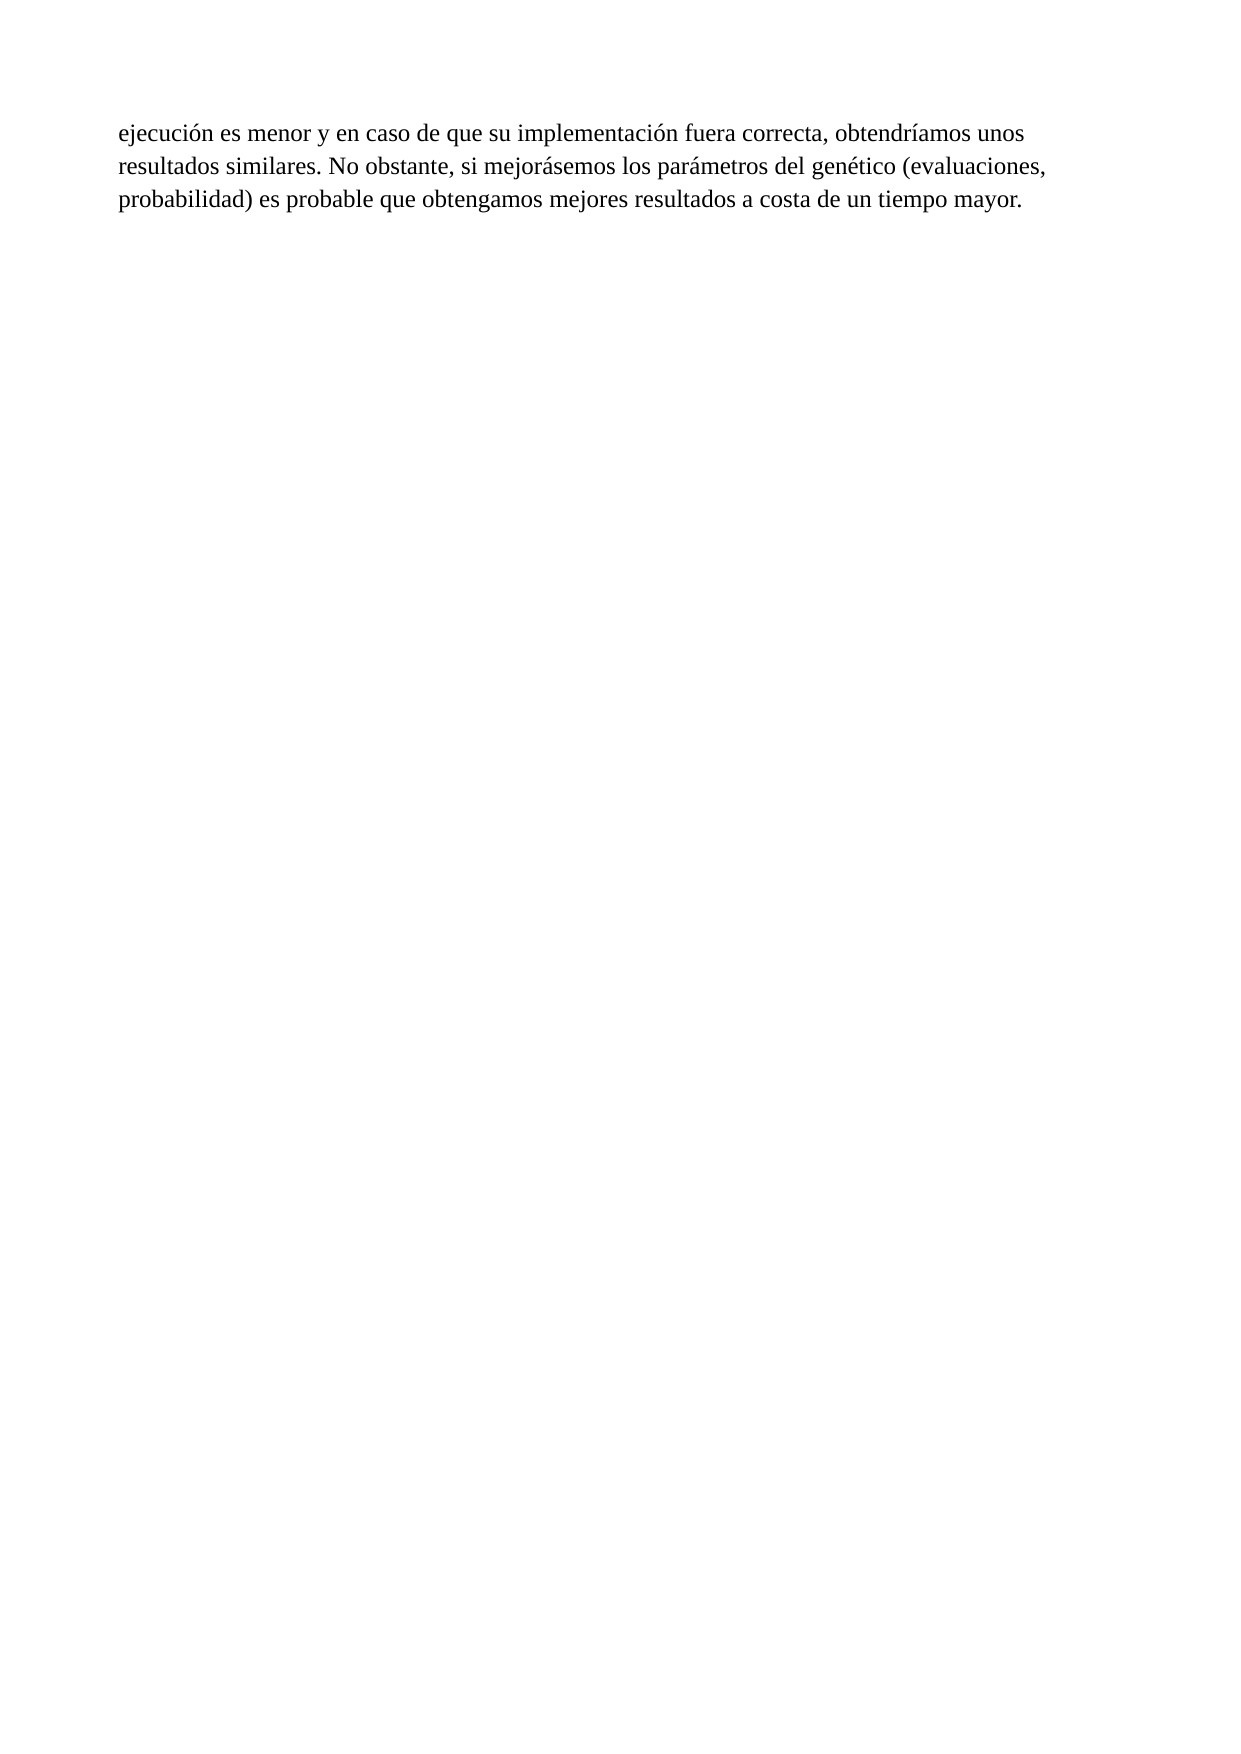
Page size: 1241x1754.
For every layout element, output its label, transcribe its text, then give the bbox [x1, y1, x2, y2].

text ejecución es menor y en caso de que su implementación fuera correcta, obtendríamos unos resultados similares. No obstante, si mejorásemos los parámetros del genético (evaluaciones, probabilidad) es probable que obtengamos mejores resultados a costa de un tiempo mayor. [118, 118, 1122, 213]
